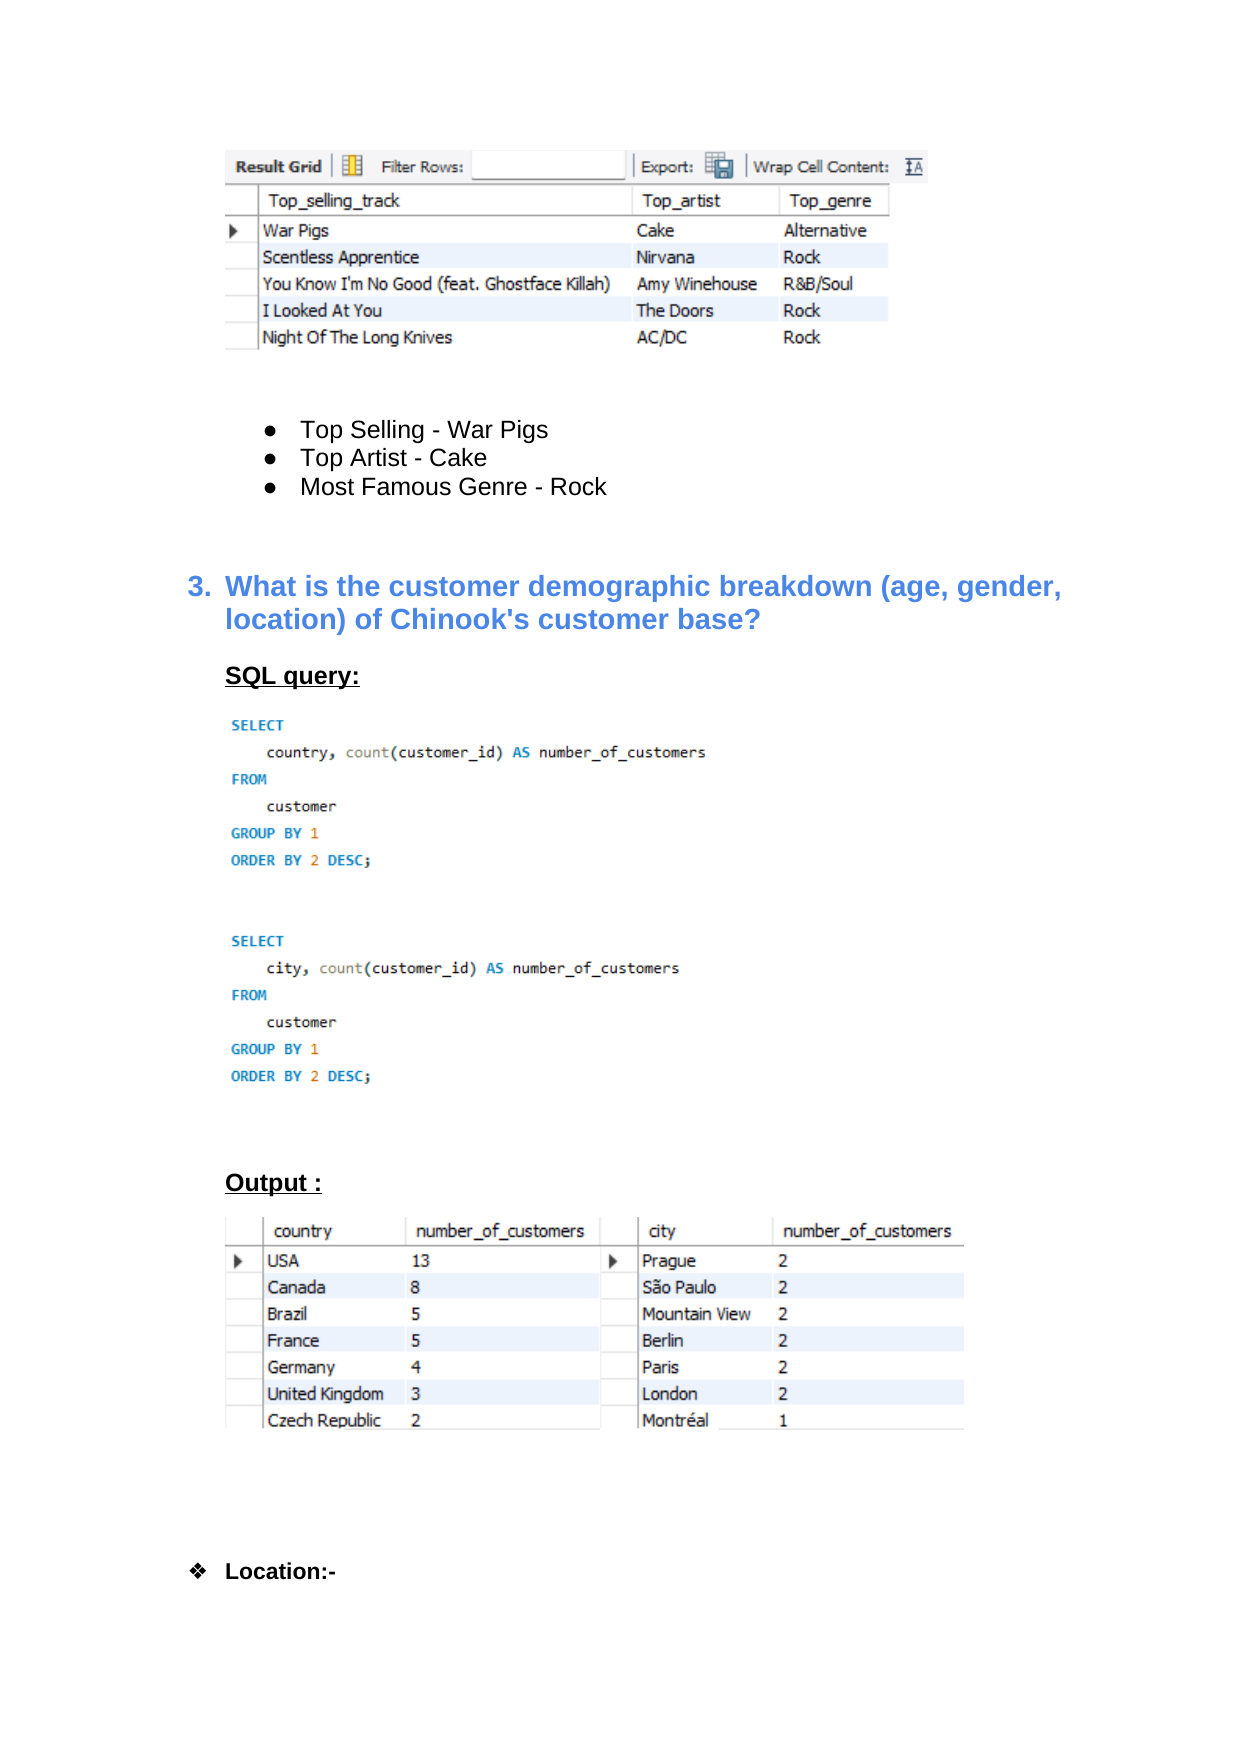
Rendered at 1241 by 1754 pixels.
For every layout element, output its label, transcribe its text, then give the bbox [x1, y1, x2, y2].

list Top Artist - Cake [262, 443, 1090, 472]
list Top Selling - War Pigs [262, 414, 1090, 443]
picture [225, 1217, 964, 1430]
text Output : [225, 1168, 1090, 1197]
picture [225, 150, 929, 394]
picture [225, 710, 1166, 1098]
list What is the customer demographic breakdown (age, gender, location) of Chinook's customer base? [187, 569, 1090, 636]
list Most Famous Genre - Rock [262, 472, 1090, 501]
list Location:- [187, 1558, 1090, 1584]
text SQL query: [225, 661, 1090, 690]
